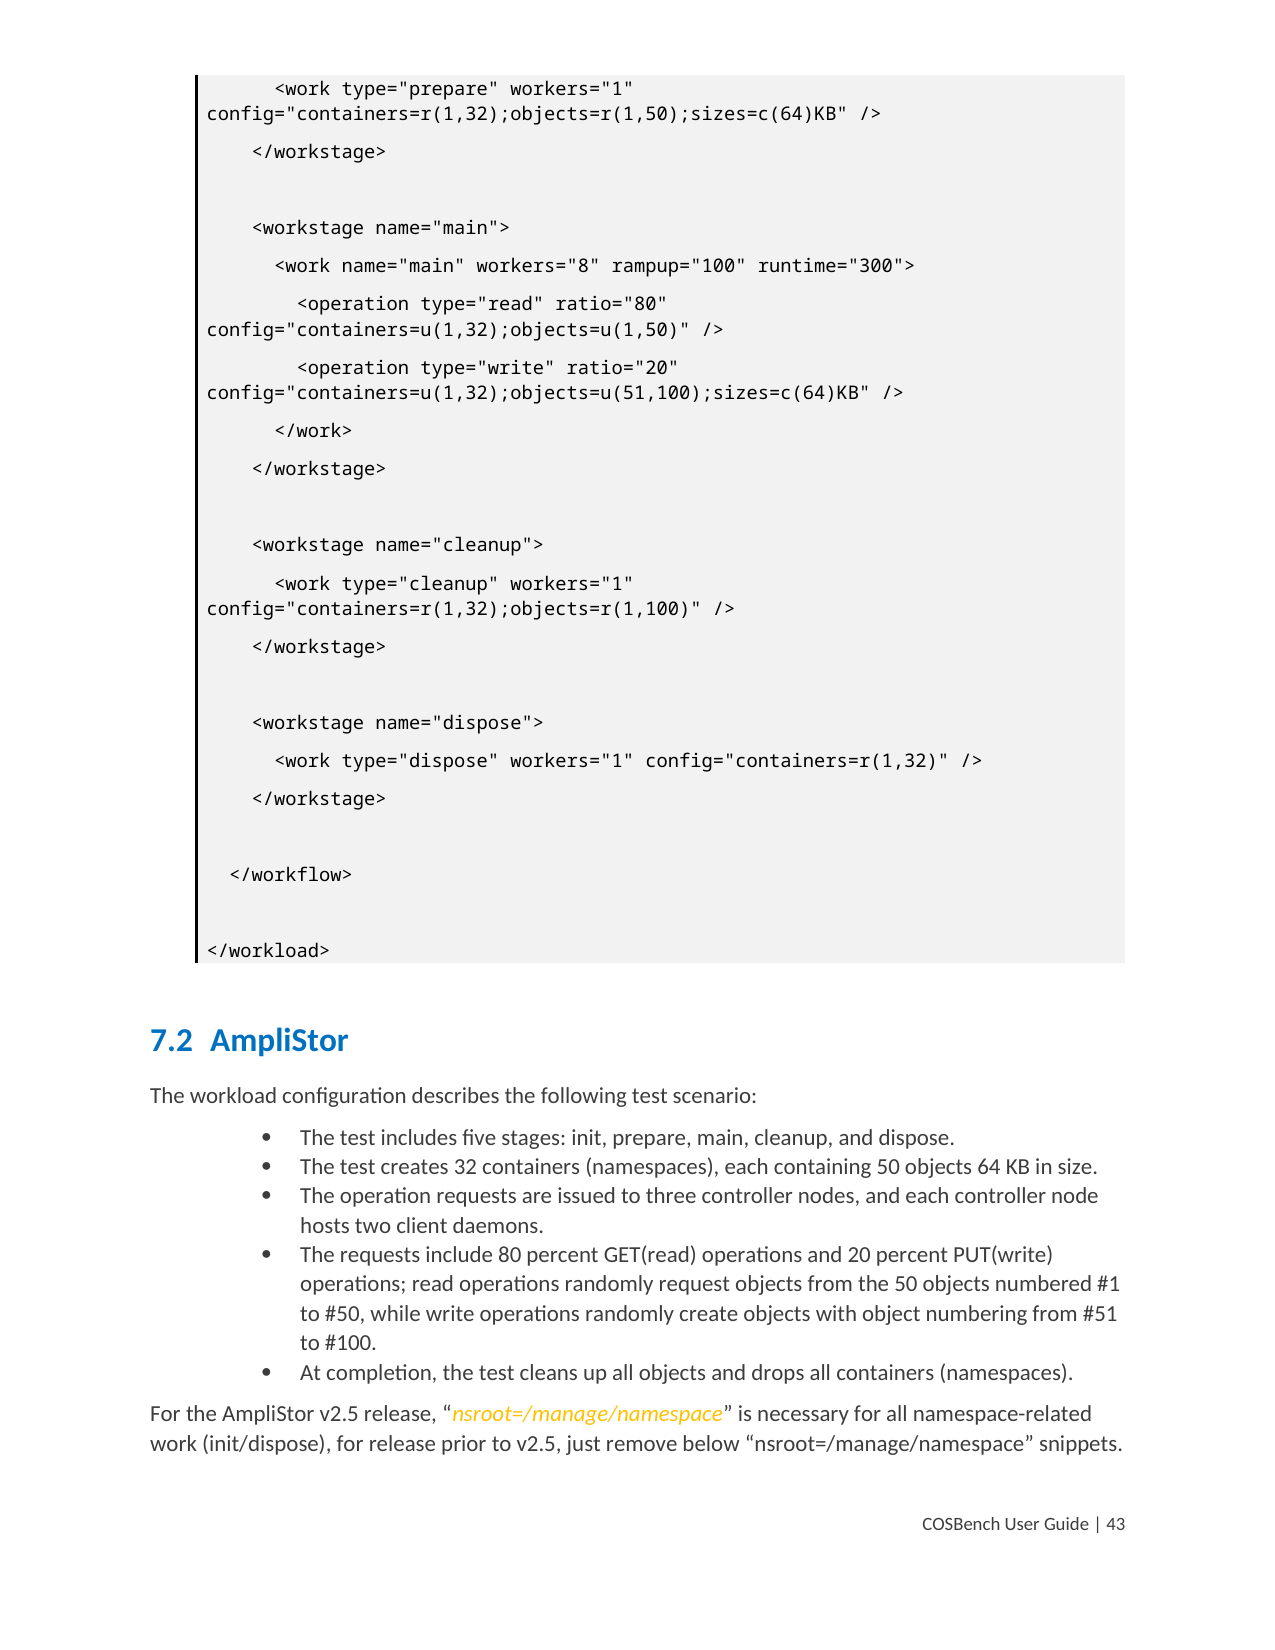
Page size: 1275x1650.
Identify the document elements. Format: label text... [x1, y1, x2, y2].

text <work type="dispose" workers="1" config="containers=r(1,32)" /> [198, 747, 1125, 773]
text <operation type="write" ratio="20" config="containers=u(1,32);objects=u(51,100);sizes=c(64)KB" /> [198, 354, 1125, 405]
text <work type="prepare" workers="1" config="containers=r(1,32);objects=r(1,50);sizes=c(64)KB" /> [198, 75, 1125, 126]
text <workstage name="dispose"> [198, 709, 1125, 735]
list At completion, the test cleans up all objects and drops all containers (namespaces). [262, 1358, 1125, 1386]
text <operation type="read" ratio="80" config="containers=u(1,32);objects=u(1,50)" /> [198, 291, 1125, 342]
text </workstage> [198, 785, 1125, 811]
text </workload> [198, 937, 1125, 963]
text For the AmpliStor v2.5 release, “nsroot=/manage/namespace” is necessary for all namespace-related work (init/dispose), for release prior to v2.5, just remove below “nsroot=/manage/namespace” snippets. [150, 1399, 1125, 1457]
text </work> [198, 418, 1125, 443]
list The requests include 80 percent GET(read) operations and 20 percent PUT(write) operations; read operations randomly request objects from the 50 objects numbered #1 to #50, while write operations randomly create objects with object numbering from #51 to #100. [262, 1240, 1125, 1356]
list The test creates 32 containers (namespaces), each containing 50 objects 64 KB in size. [262, 1152, 1125, 1180]
text </workstage> [198, 456, 1125, 481]
text </workflow> [198, 861, 1125, 887]
text </workstage> [198, 633, 1125, 659]
text <work name="main" workers="8" rampup="100" runtime="300"> [198, 253, 1125, 278]
text <workstage name="main"> [198, 214, 1125, 240]
list The operation requests are issued to three controller nodes, and each controller node hosts two client daemons. [262, 1181, 1125, 1239]
text <workstage name="cleanup"> [198, 532, 1125, 557]
text </workstage> [198, 138, 1125, 164]
list The test includes five stages: init, prepare, main, cleanup, and dispose. [262, 1123, 1125, 1151]
text <work type="cleanup" workers="1" config="containers=r(1,32);objects=r(1,100)" /> [198, 570, 1125, 621]
subtitle AmpliStor [150, 1019, 1125, 1060]
text The workload configuration describes the following test scenario: [150, 1081, 1125, 1109]
